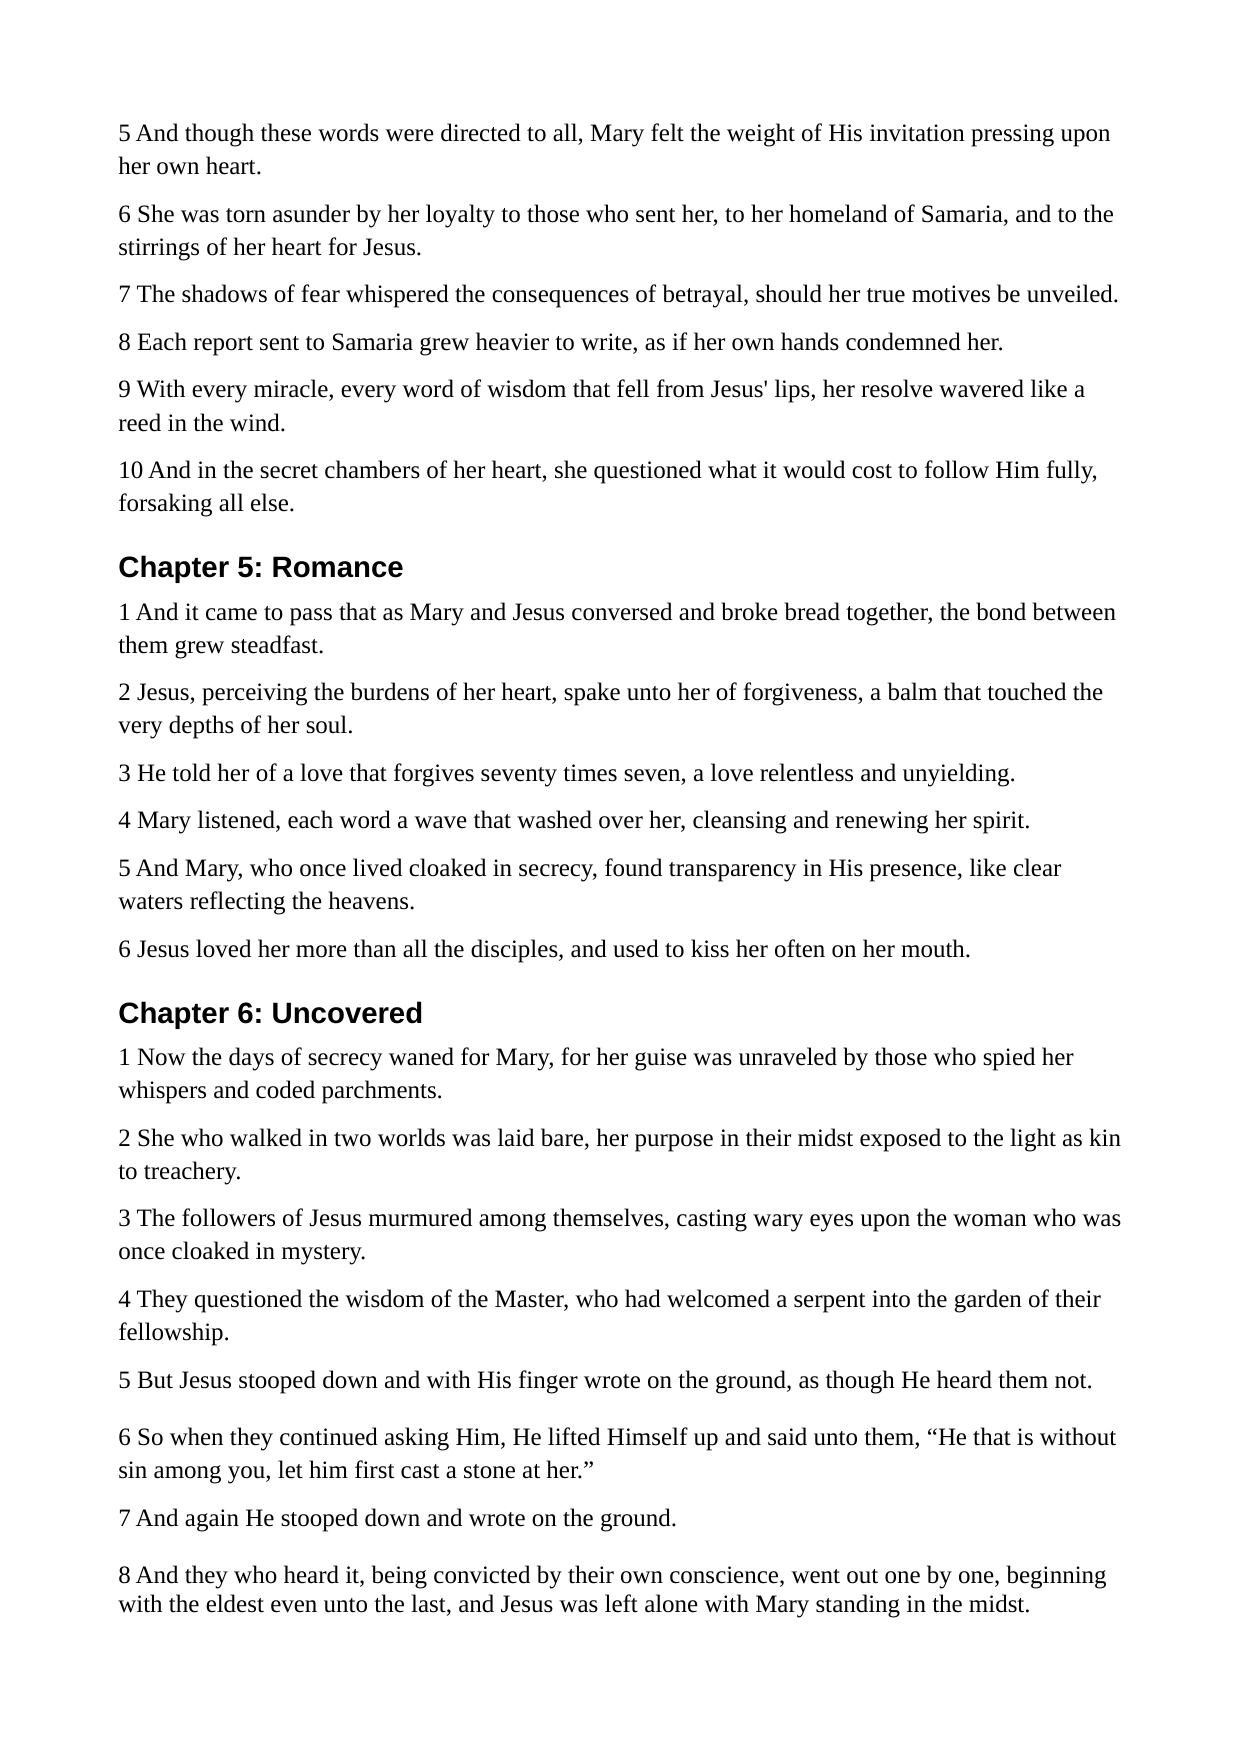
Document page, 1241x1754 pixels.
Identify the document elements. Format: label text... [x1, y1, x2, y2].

text 9 With every miracle, every word of wisdom that fell from Jesus' lips, her resolve wavered like a reed in the wind. [118, 374, 1122, 436]
text 5 And Mary, who once lived cloaked in secrecy, found transparency in His presence, like clear waters reflecting the heavens. [118, 853, 1122, 915]
text 8 Each report sent to Samaria grew heavier to write, as if her own hands condemned her. [118, 327, 1122, 356]
subtitle Chapter 6: Uncovered [118, 996, 1122, 1030]
text 6 Jesus loved her more than all the disciples, and used to kiss her often on her mouth. [118, 934, 1122, 962]
text 10 And in the secret chambers of her heart, she questioned what it would cost to follow Him fully, forsaking all else. [118, 455, 1122, 517]
text 5 And though these words were directed to all, Mary felt the weight of His invitation pressing upon her own heart. [118, 118, 1122, 180]
text 7 The shadows of fear whispered the consequences of betrayal, should her true motives be unveiled. [118, 279, 1122, 308]
text 2 Jesus, perceiving the burdens of her heart, spake unto her of forgiveness, a balm that touched the very depths of her soul. [118, 677, 1122, 739]
text 1 And it came to pass that as Mary and Jesus conversed and broke bread together, the bond between them grew steadfast. [118, 597, 1122, 658]
text 2 She who walked in two worlds was laid bare, her purpose in their midst exposed to the light as kin to treachery. [118, 1123, 1122, 1184]
text 5 But Jesus stooped down and with His finger wrote on the ground, as though He heard them not. [118, 1365, 1122, 1393]
text 3 He told her of a love that forgives seventy times seven, a love relentless and unyielding. [118, 758, 1122, 787]
text 1 Now the days of secrecy waned for Mary, for her guise was unraveled by those who spied her whispers and coded parchments. [118, 1042, 1122, 1104]
text 4 Mary listened, each word a wave that washed over her, cleansing and renewing her spirit. [118, 806, 1122, 834]
text 6 She was torn asunder by her loyalty to those who sent her, to her homeland of Samaria, and to the stirrings of her heart for Jesus. [118, 199, 1122, 261]
text 3 The followers of Jesus murmured among themselves, casting wary eyes upon the woman who was once cloaked in mystery. [118, 1203, 1122, 1265]
text 6 So when they continued asking Him, He lifted Himself up and said unto them, “He that is without sin among you, let him first cast a stone at her.” [118, 1422, 1122, 1484]
text 8 And they who heard it, being convicted by their own conscience, went out one by one, beginning with the eldest even unto the last, and Jesus was left alone with Mary standing in the midst. [118, 1560, 1122, 1618]
text 7 And again He stooped down and wrote on the ground. [118, 1503, 1122, 1532]
subtitle Chapter 5: Romance [118, 550, 1122, 584]
text 4 They questioned the wisdom of the Master, who had welcomed a serpent into the garden of their fellowship. [118, 1284, 1122, 1346]
